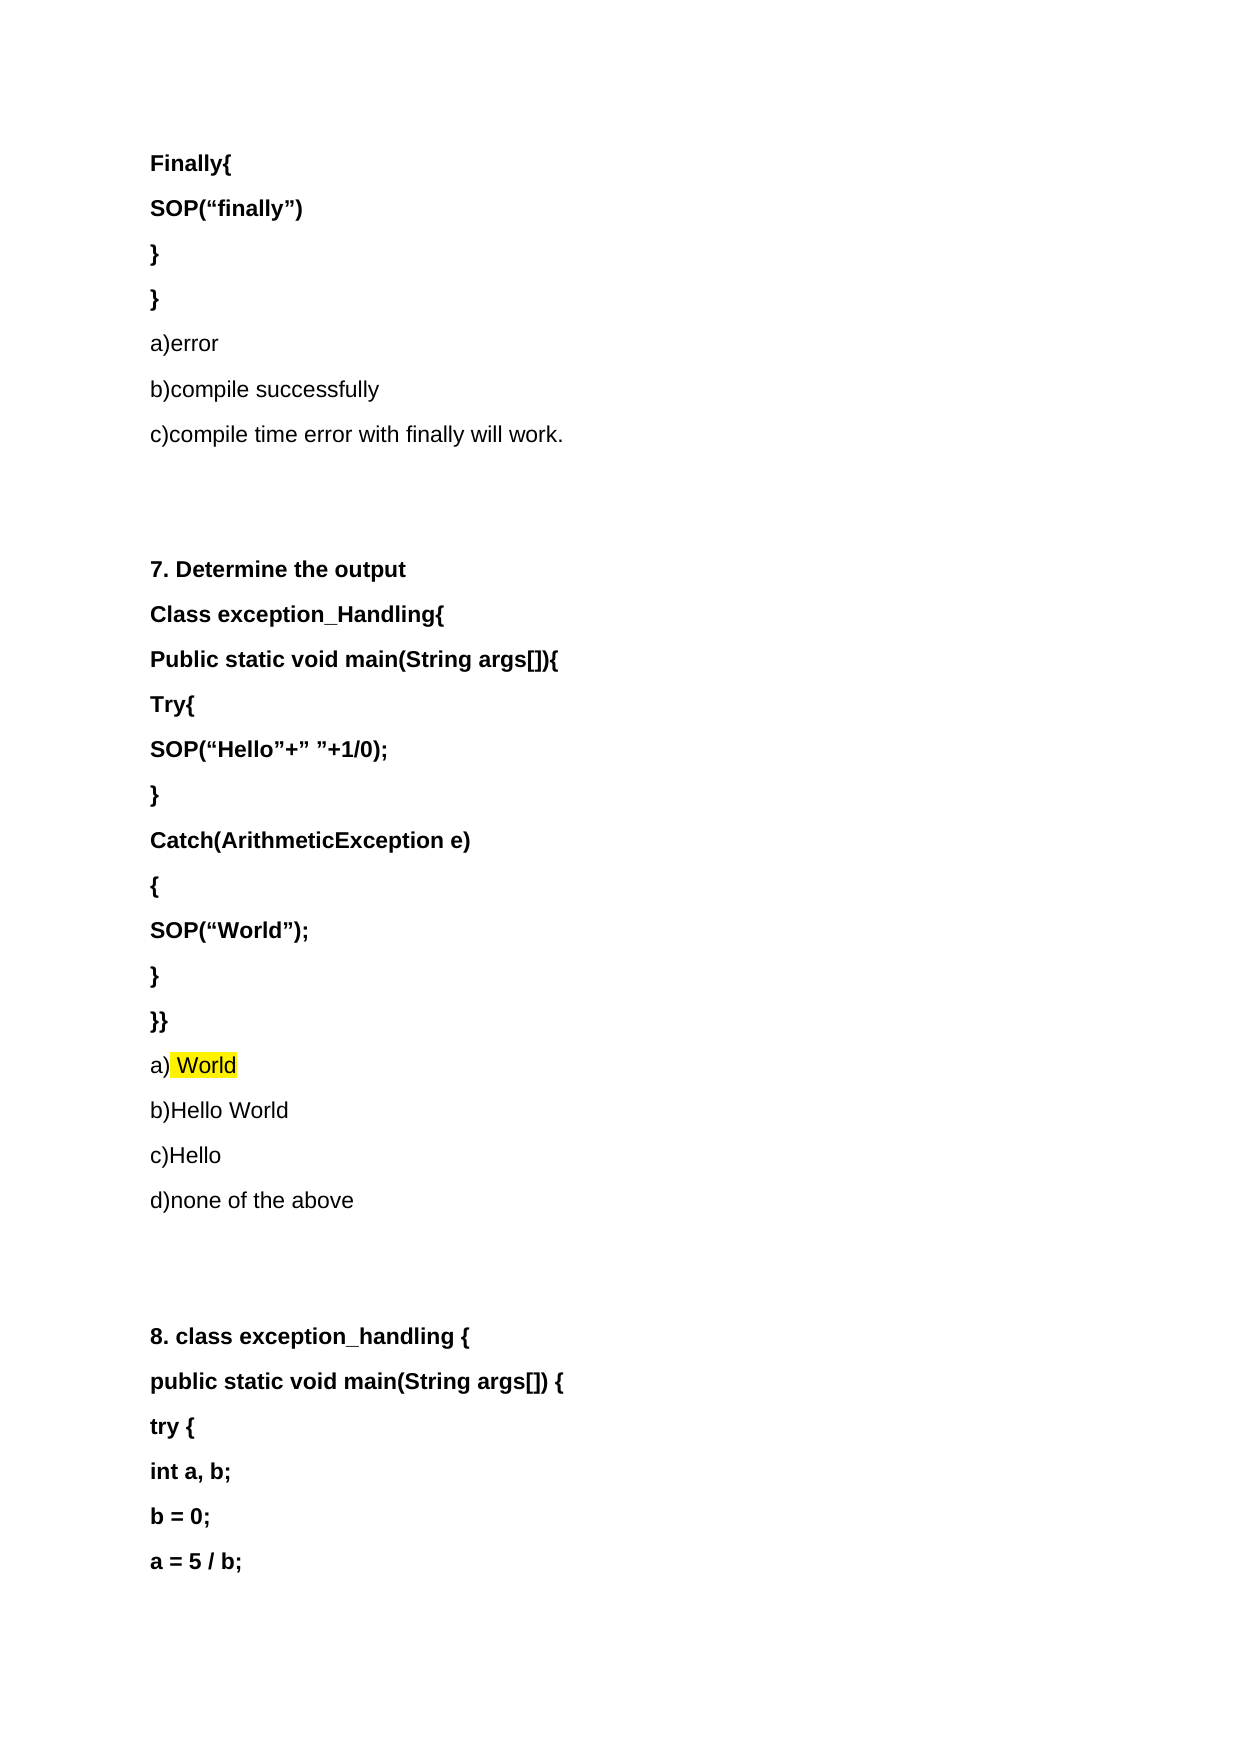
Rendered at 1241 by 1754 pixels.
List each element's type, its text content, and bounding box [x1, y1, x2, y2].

text Catch(ArithmeticException e) [150, 827, 1090, 853]
text SOP(“finally”) [150, 195, 1090, 221]
text c)compile time error with finally will work. [150, 421, 1090, 447]
text public static void main(String args[]) { [150, 1368, 1090, 1394]
text SOP(“World”); [150, 917, 1090, 943]
text } [150, 240, 1090, 267]
text } [150, 962, 1090, 988]
text a = 5 / b; [150, 1548, 1090, 1574]
text b)Hello World [150, 1097, 1090, 1123]
text } [150, 781, 1090, 808]
text Finally{ [150, 150, 1090, 176]
text b = 0; [150, 1503, 1090, 1529]
text a)error [150, 330, 1090, 357]
text Try{ [150, 691, 1090, 718]
text 7. Determine the output [150, 556, 1090, 582]
text 8. class exception_handling { [150, 1323, 1090, 1349]
text d)none of the above [150, 1187, 1090, 1214]
text c)Hello [150, 1142, 1090, 1169]
text try { [150, 1413, 1090, 1439]
text } [150, 285, 1090, 312]
text int a, b; [150, 1458, 1090, 1484]
text }} [150, 1007, 1090, 1033]
text Public static void main(String args[]){ [150, 646, 1090, 672]
text a) World [150, 1052, 1090, 1078]
text Class exception_Handling{ [150, 601, 1090, 627]
text b)compile successfully [150, 376, 1090, 402]
text SOP(“Hello”+” ”+1/0); [150, 736, 1090, 763]
text { [150, 872, 1090, 898]
